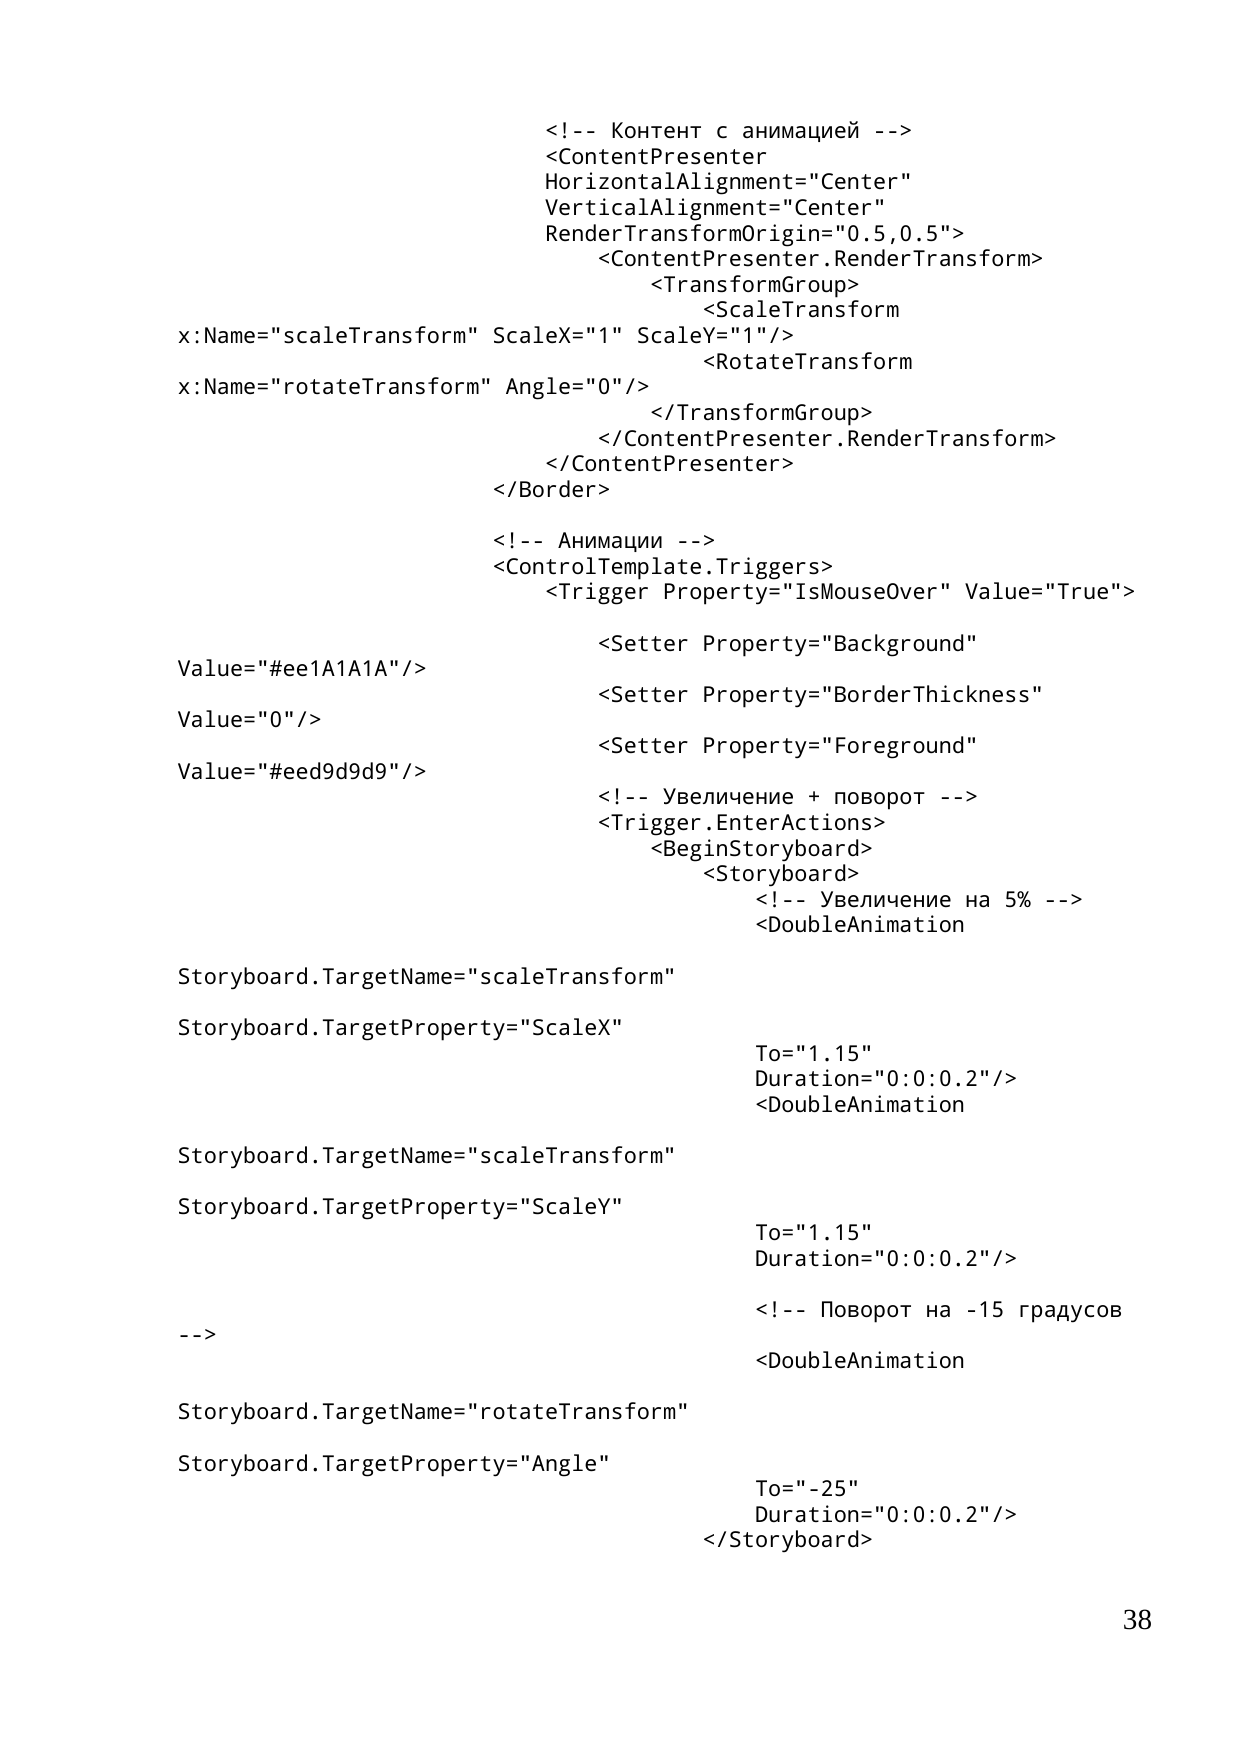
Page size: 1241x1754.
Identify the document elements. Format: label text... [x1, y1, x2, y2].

text Duration="0:0:0.2"/> [177, 1066, 1152, 1092]
text To="1.15" [177, 1041, 1152, 1066]
text </ContentPresenter.RenderTransform> [177, 426, 1152, 451]
text Duration="0:0:0.2"/> [177, 1502, 1152, 1527]
text Storyboard.TargetProperty="ScaleX" [177, 989, 1152, 1041]
text RenderTransformOrigin="0.5,0.5"> [177, 221, 1152, 246]
text <DoubleAnimation [177, 1092, 1152, 1117]
text </ContentPresenter> [177, 451, 1152, 477]
text <Trigger Property="IsMouseOver" Value="True"> [177, 579, 1152, 605]
text <!-- Увеличение + поворот --> [177, 784, 1152, 810]
text <Setter Property="Background" Value="#ee1A1A1A"/> [177, 631, 1152, 682]
text <!-- Анимации --> [177, 528, 1152, 554]
text Storyboard.TargetName="scaleTransform" [177, 1117, 1152, 1169]
text </Border> [177, 477, 1152, 502]
text <DoubleAnimation [177, 1348, 1152, 1374]
text <BeginStoryboard> [177, 836, 1152, 861]
text </TransformGroup> [177, 400, 1152, 426]
text Storyboard.TargetProperty="ScaleY" [177, 1169, 1152, 1220]
text <DoubleAnimation [177, 912, 1152, 938]
text <TransformGroup> [177, 272, 1152, 297]
text <ControlTemplate.Triggers> [177, 554, 1152, 579]
text Storyboard.TargetProperty="Angle" [177, 1425, 1152, 1476]
text <Storyboard> [177, 861, 1152, 887]
text VerticalAlignment="Center" [177, 195, 1152, 221]
text Storyboard.TargetName="scaleTransform" [177, 938, 1152, 989]
text <!-- Контент с анимацией --> [177, 118, 1152, 144]
text <!-- Увеличение на 5% --> [177, 887, 1152, 912]
text <Setter Property="BorderThickness" Value="0"/> [177, 682, 1152, 733]
text <!-- Поворот на -15 градусов --> [177, 1297, 1152, 1348]
text HorizontalAlignment="Center" [177, 169, 1152, 195]
text <RotateTransform x:Name="rotateTransform" Angle="0"/> [177, 349, 1152, 400]
text To="-25" [177, 1476, 1152, 1502]
text <ContentPresenter [177, 144, 1152, 169]
text <ScaleTransform x:Name="scaleTransform" ScaleX="1" ScaleY="1"/> [177, 297, 1152, 349]
text Duration="0:0:0.2"/> [177, 1246, 1152, 1271]
text <Setter Property="Foreground" Value="#eed9d9d9"/> [177, 733, 1152, 784]
text <Trigger.EnterActions> [177, 810, 1152, 836]
text <ContentPresenter.RenderTransform> [177, 246, 1152, 272]
text To="1.15" [177, 1220, 1152, 1246]
text Storyboard.TargetName="rotateTransform" [177, 1374, 1152, 1425]
text </Storyboard> [177, 1527, 1152, 1553]
